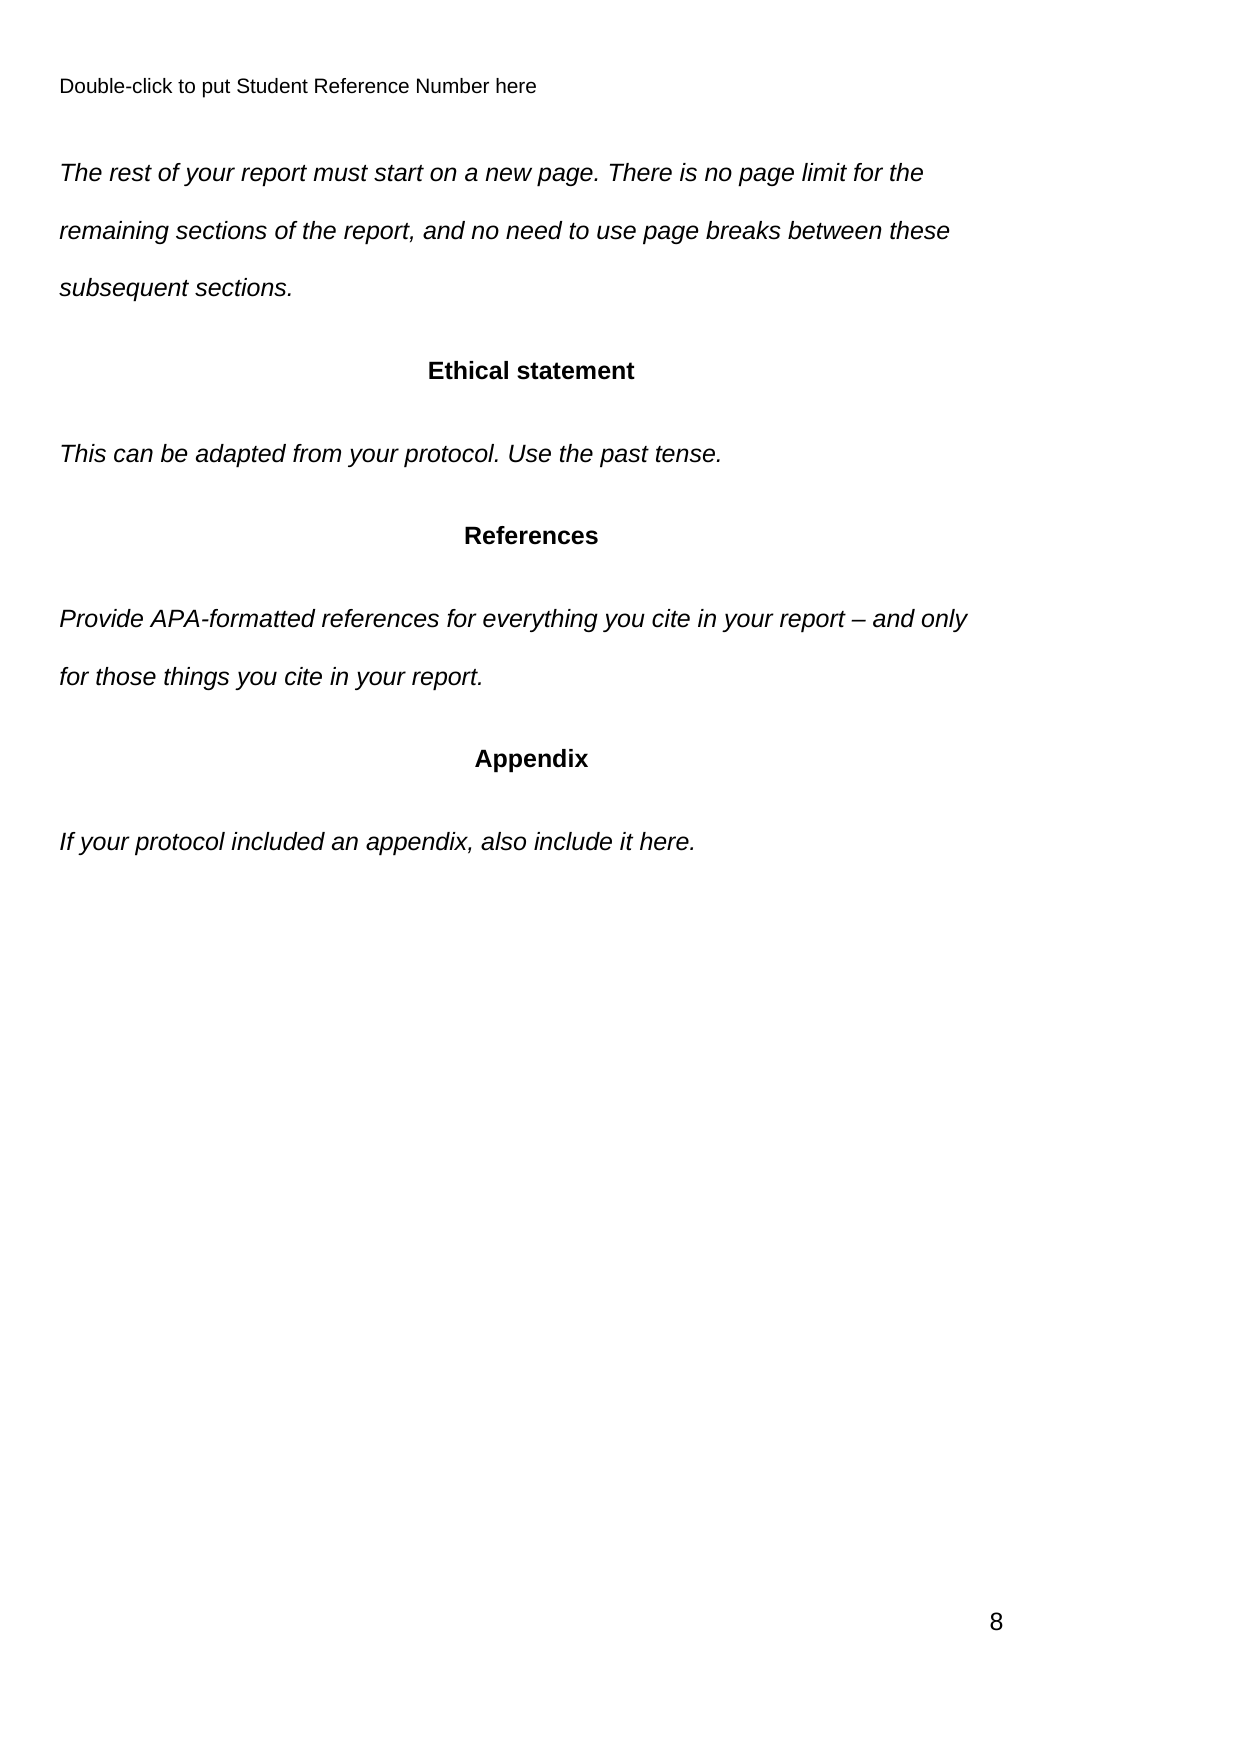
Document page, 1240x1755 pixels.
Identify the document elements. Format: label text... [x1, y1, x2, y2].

text References [59, 521, 1003, 550]
text Provide APA-formatted references for everything you cite in your report – and only for those things you cite in your report. [59, 604, 1003, 690]
text Appendix [59, 744, 1003, 773]
text If your protocol included an appendix, also include it here. [59, 827, 1003, 856]
text This can be adapted from your protocol. Use the past tense. [59, 438, 1003, 467]
text The rest of your report must start on a new page. There is no page limit for the remaining sections of the report, and no need to use page breaks between these subsequent sections. [59, 158, 1003, 302]
text Ethical statement [59, 356, 1003, 384]
